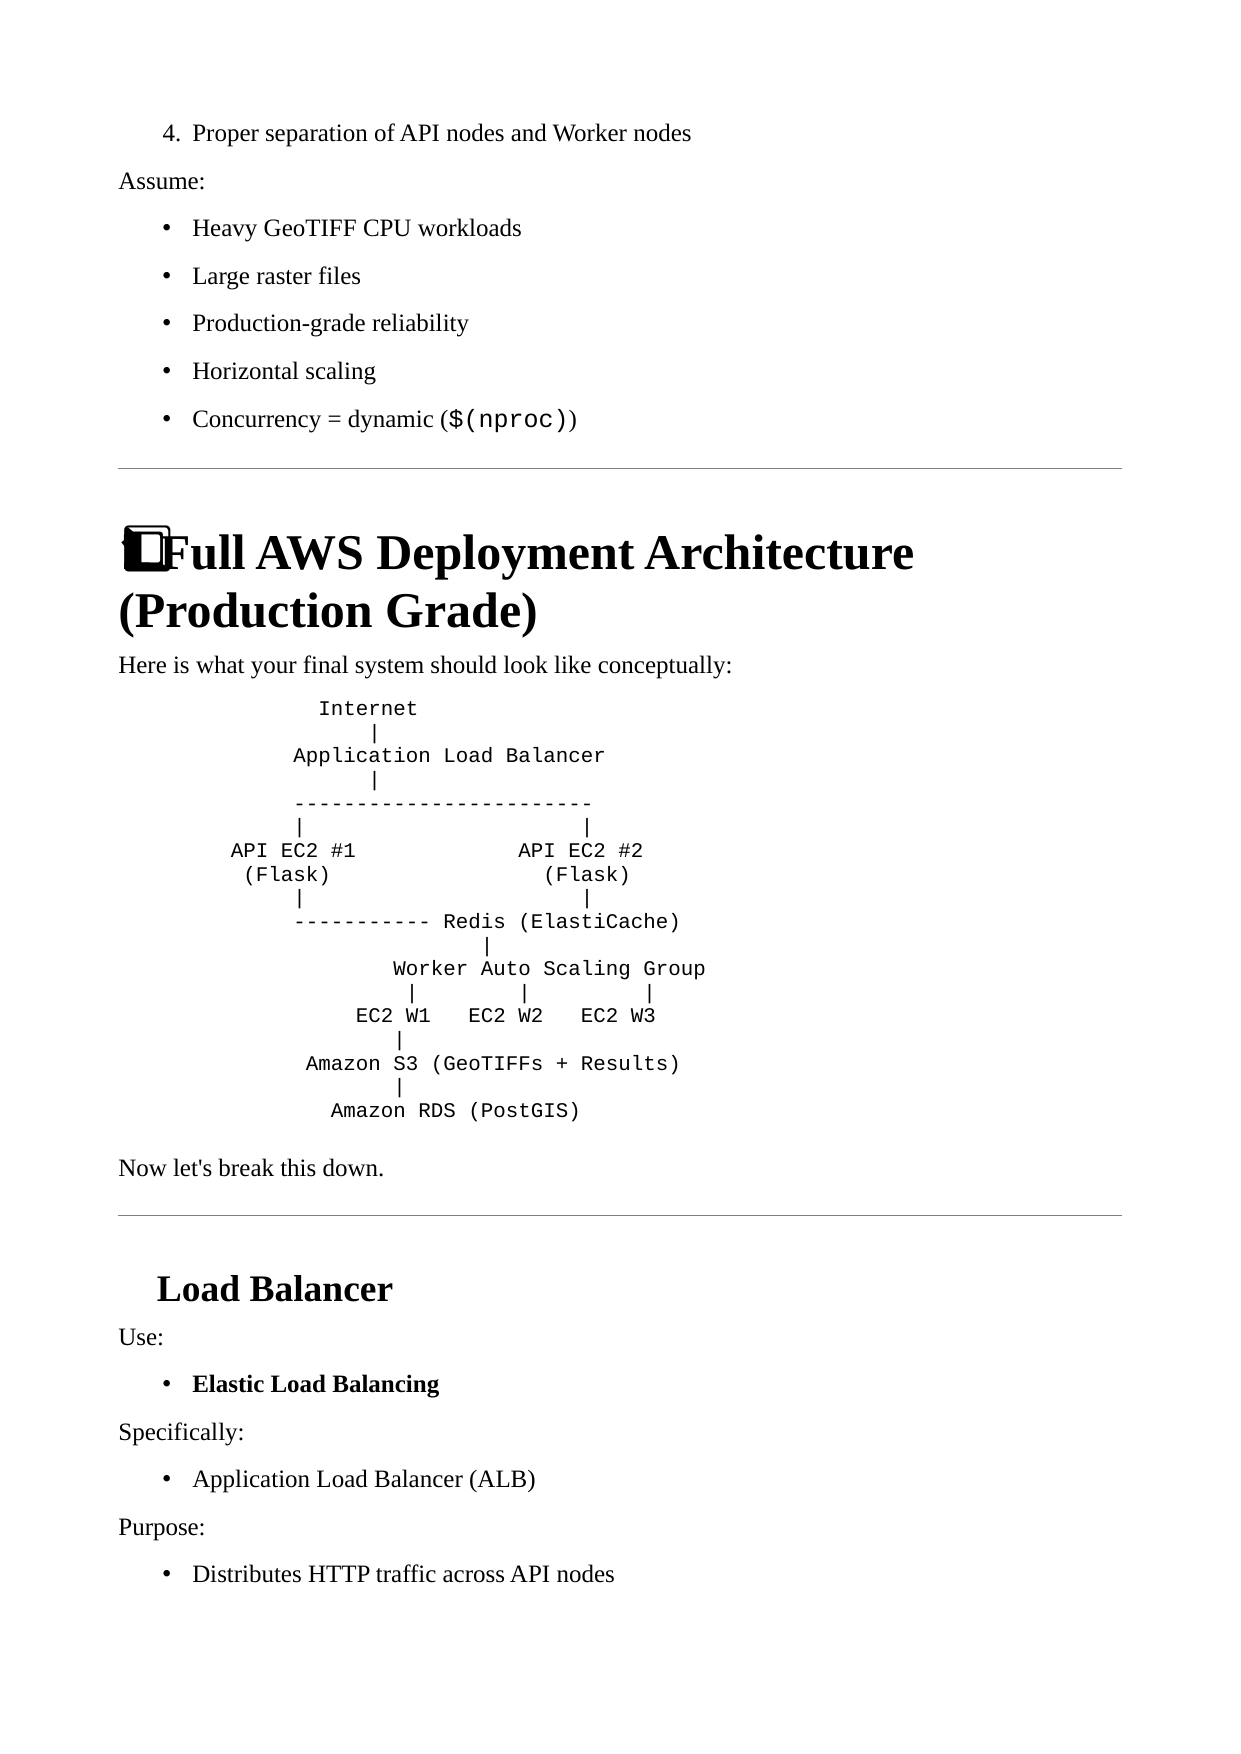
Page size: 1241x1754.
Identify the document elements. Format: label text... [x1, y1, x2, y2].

list Application Load Balancer (ALB) [162, 1464, 1122, 1493]
text Specifically: [118, 1417, 1122, 1446]
text Application Load Balancer [118, 745, 1122, 769]
text EC2 W1 EC2 W2 EC2 W3 [118, 1006, 1122, 1029]
subtitle 🔹 Load Balancer [118, 1266, 1122, 1309]
subtitle 1️⃣ Full AWS Deployment Architecture (Production Grade) [118, 523, 1122, 638]
text | [118, 769, 1122, 793]
text Assume: [118, 166, 1122, 194]
text | [118, 1029, 1122, 1053]
text | | [118, 887, 1122, 911]
text | | | [118, 982, 1122, 1006]
text (Flask) (Flask) [118, 864, 1122, 887]
text | [118, 722, 1122, 745]
text | [118, 934, 1122, 958]
text Worker Auto Scaling Group [118, 958, 1122, 982]
text Purpose: [118, 1512, 1122, 1541]
text Use: [118, 1322, 1122, 1350]
list Proper separation of API nodes and Worker nodes [162, 118, 1122, 147]
text Amazon RDS (PostGIS) [118, 1100, 1122, 1124]
text API EC2 #1 API EC2 #2 [118, 840, 1122, 864]
text Here is what your final system should look like conceptually: [118, 651, 1122, 679]
text ------------------------ [118, 793, 1122, 816]
text Now let's break this down. [118, 1153, 1122, 1182]
list Elastic Load Balancing [162, 1369, 1122, 1398]
text | | [118, 816, 1122, 840]
list Distributes HTTP traffic across API nodes [162, 1559, 1122, 1588]
list Production-grade reliability [162, 308, 1122, 337]
list Horizontal scaling [162, 356, 1122, 385]
list Heavy GeoTIFF CPU workloads [162, 213, 1122, 242]
text Amazon S3 (GeoTIFFs + Results) [118, 1053, 1122, 1076]
text | [118, 1076, 1122, 1100]
list Large raster files [162, 261, 1122, 290]
text Internet [118, 698, 1122, 722]
list Concurrency = dynamic ($(nproc)) [162, 404, 1122, 434]
text ----------- Redis (ElastiCache) [118, 911, 1122, 934]
